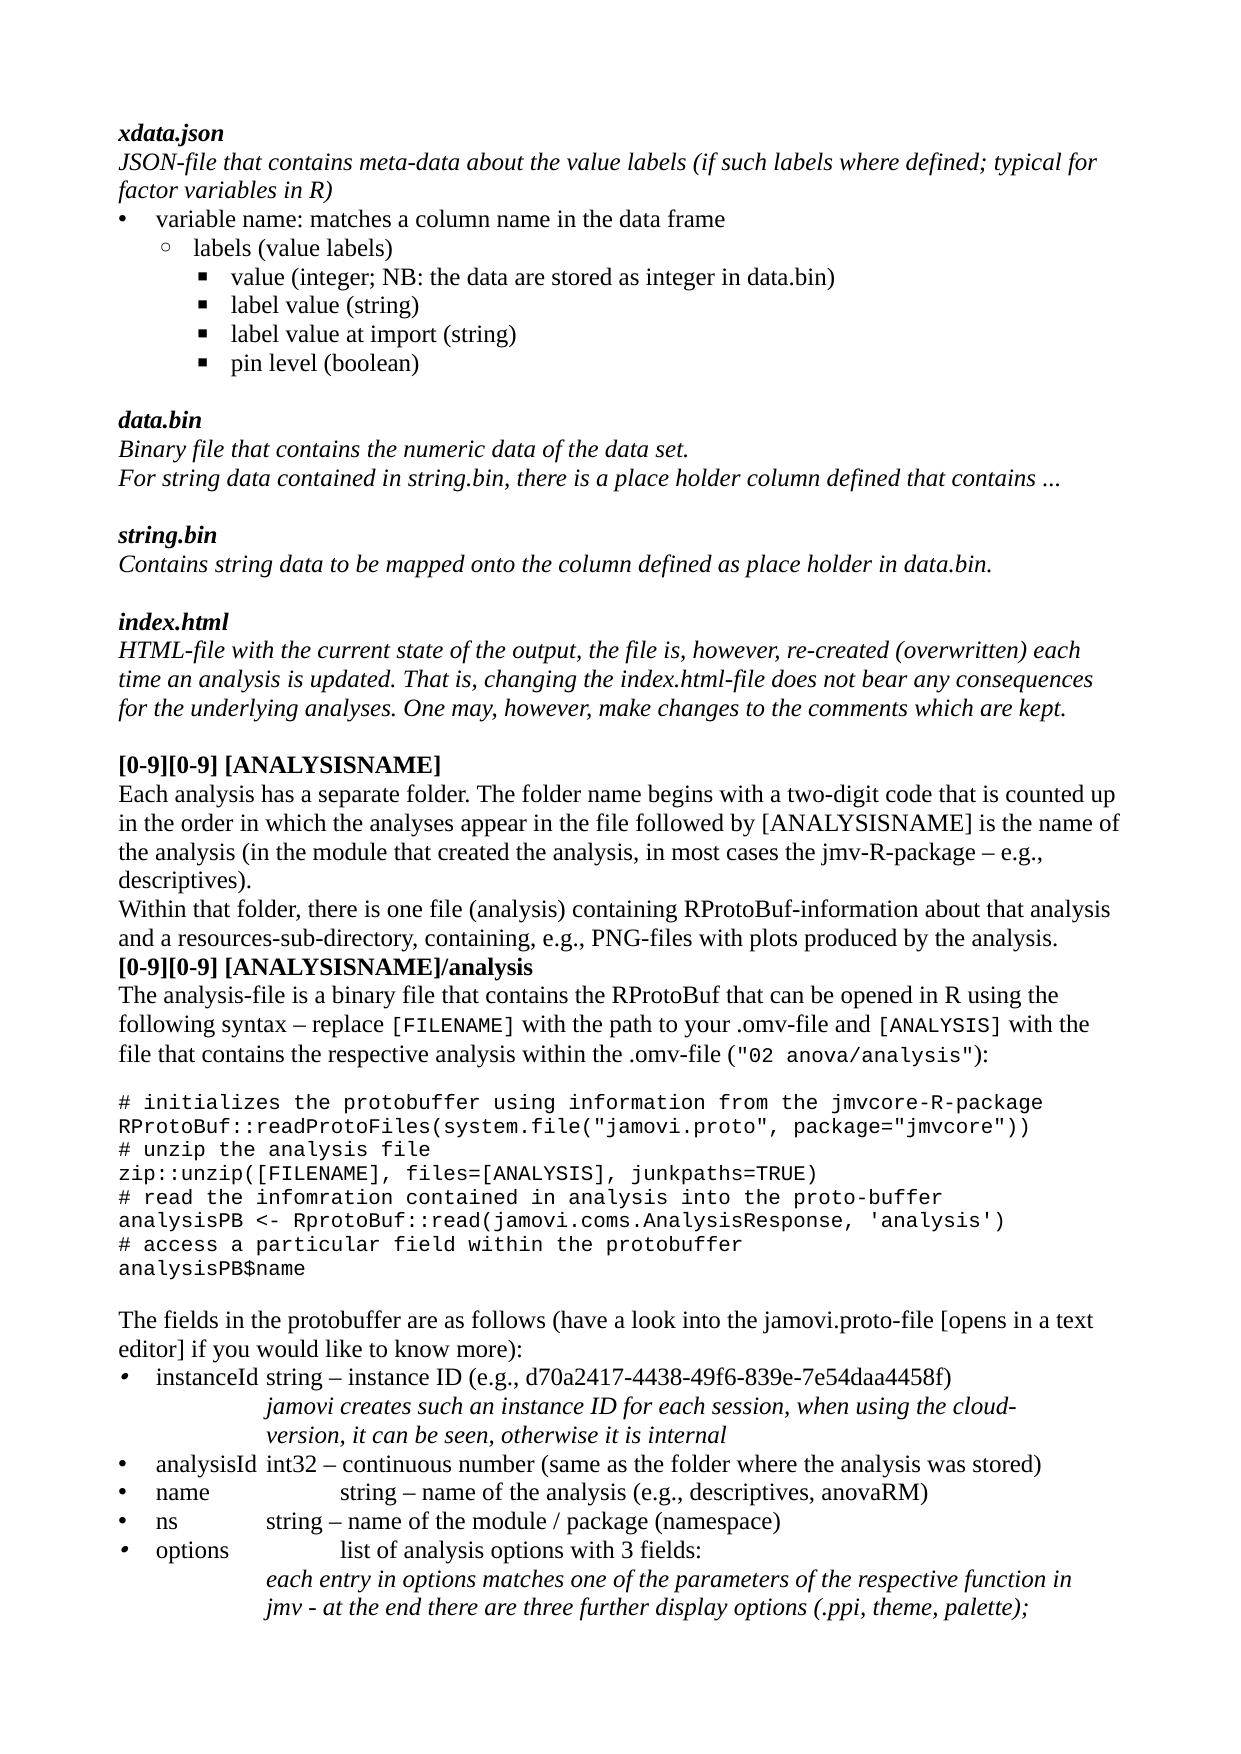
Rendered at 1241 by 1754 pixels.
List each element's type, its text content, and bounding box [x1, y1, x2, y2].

text HTML-file with the current state of the output, the file is, however, re-created (overwritten) each time an analysis is updated. That is, changing the index.html-file does not bear any consequences for the underlying analyses. One may, however, make changes to the comments which are kept. [118, 636, 1122, 722]
list label value (string) [193, 291, 1122, 319]
list instanceId string – instance ID (e.g., d70a2417-4438-49f6-839e-7e54daa4458f) jamovi creates such an instance ID for each session, when using the cloud- version, it can be seen, otherwise it is internal [118, 1362, 1122, 1449]
text Each analysis has a separate folder. The folder name begins with a two-digit code that is counted up in the order in which the analyses appear in the file followed by [ANALYSISNAME] is the name of the analysis (in the module that created the analysis, in most cases the jmv-R-package – e.g., descriptives). [118, 779, 1122, 894]
text The fields in the protobuffer are as follows (have a look into the jamovi.proto-file [opens in a text editor] if you would like to know more): [118, 1305, 1122, 1362]
text string.bin [118, 521, 1122, 549]
text index.html [118, 607, 1122, 636]
text The analysis-file is a binary file that contains the RProtoBuf that can be opened in R using the following syntax – replace [FILENAME] with the path to your .omv-file and [ANALYSIS] with the file that contains the respective analysis within the .omv-file ("02 anova/analysis"): [118, 981, 1122, 1068]
list ns string – name of the module / package (namespace) [118, 1506, 1122, 1535]
text # unzip the analysis file [118, 1139, 1122, 1163]
list value (integer; NB: the data are stored as integer in data.bin) [193, 262, 1122, 291]
list labels (value labels) [156, 233, 1122, 262]
text Binary file that contains the numeric data of the data set. [118, 434, 1122, 463]
text Within that folder, there is one file (analysis) containing RProtoBuf-information about that analysis and a resources-sub-directory, containing, e.g., PNG-files with plots produced by the analysis. [118, 894, 1122, 952]
list label value at import (string) [193, 319, 1122, 348]
text # initializes the protobuffer using information from the jmvcore-R-package [118, 1092, 1122, 1116]
text For string data contained in string.bin, there is a place holder column defined that contains ... [118, 463, 1122, 492]
list options list of analysis options with 3 fields: each entry in options matches one of the parameters of the respective function in jmv - at the end there are three further display options (.ppi, theme, palette); [118, 1535, 1122, 1621]
text JSON-file that contains meta-data about the value labels (if such labels where defined; typical for factor variables in R) [118, 147, 1122, 204]
list variable name: matches a column name in the data frame [118, 204, 1122, 233]
text xdata.json [118, 118, 1122, 147]
text Contains string data to be mapped onto the column defined as place holder in data.bin. [118, 549, 1122, 578]
text [0-9][0-9] [ANALYSISNAME]/analysis [118, 952, 1122, 981]
text zip::unzip([FILENAME], files=[ANALYSIS], junkpaths=TRUE) [118, 1163, 1122, 1187]
text data.bin [118, 406, 1122, 434]
text # access a particular field within the protobuffer [118, 1234, 1122, 1258]
text analysisPB$name [118, 1258, 1122, 1281]
list pin level (boolean) [193, 348, 1122, 377]
text analysisPB <- RprotoBuf::read(jamovi.coms.AnalysisResponse, 'analysis') [118, 1210, 1122, 1234]
text # read the infomration contained in analysis into the proto-buffer [118, 1187, 1122, 1210]
text [0-9][0-9] [ANALYSISNAME] [118, 751, 1122, 779]
list name string – name of the analysis (e.g., descriptives, anovaRM) [118, 1477, 1122, 1506]
list analysisId int32 – continuous number (same as the folder where the analysis was stored) [118, 1449, 1122, 1477]
text RProtoBuf::readProtoFiles(system.file("jamovi.proto", package="jmvcore")) [118, 1116, 1122, 1139]
